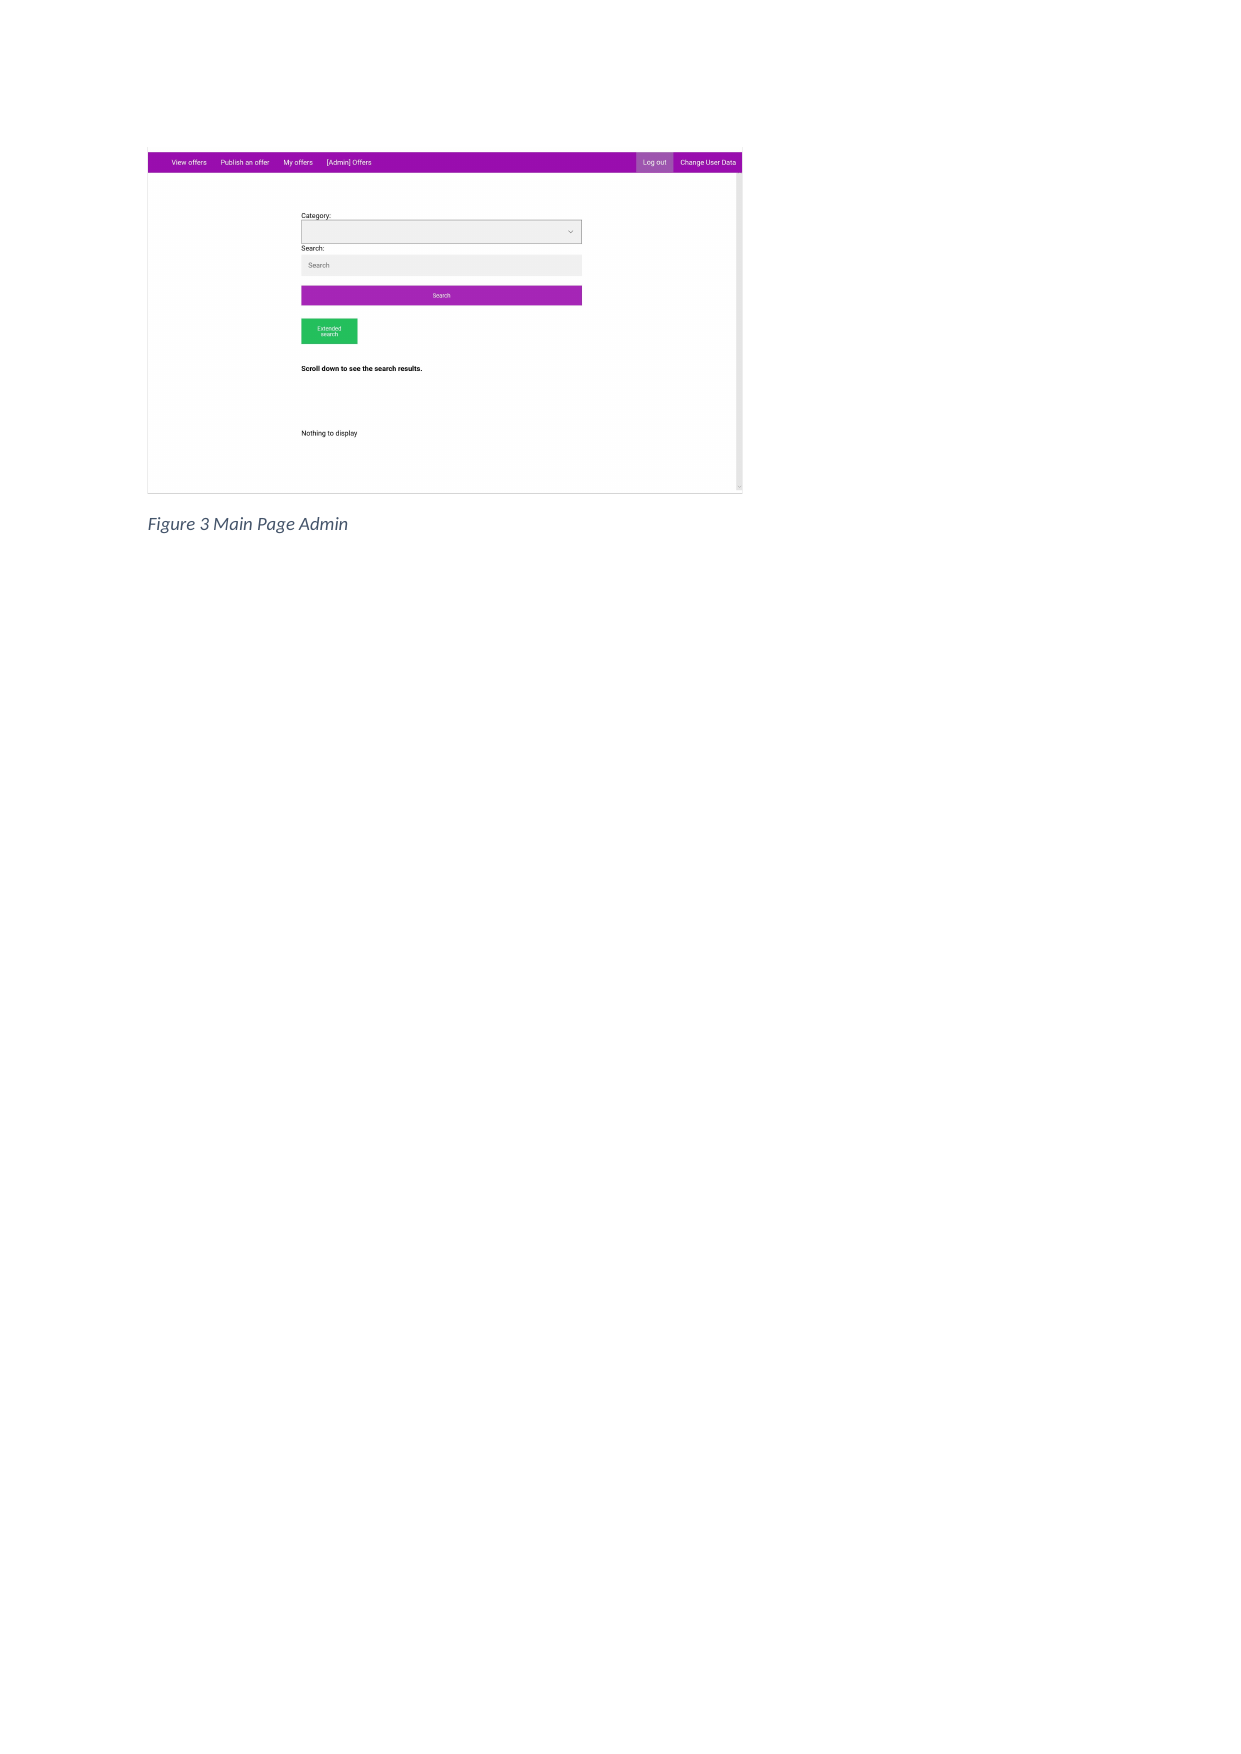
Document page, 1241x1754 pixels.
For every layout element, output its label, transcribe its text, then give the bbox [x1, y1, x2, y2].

text Figure 3 Main Page Admin [148, 512, 1093, 534]
